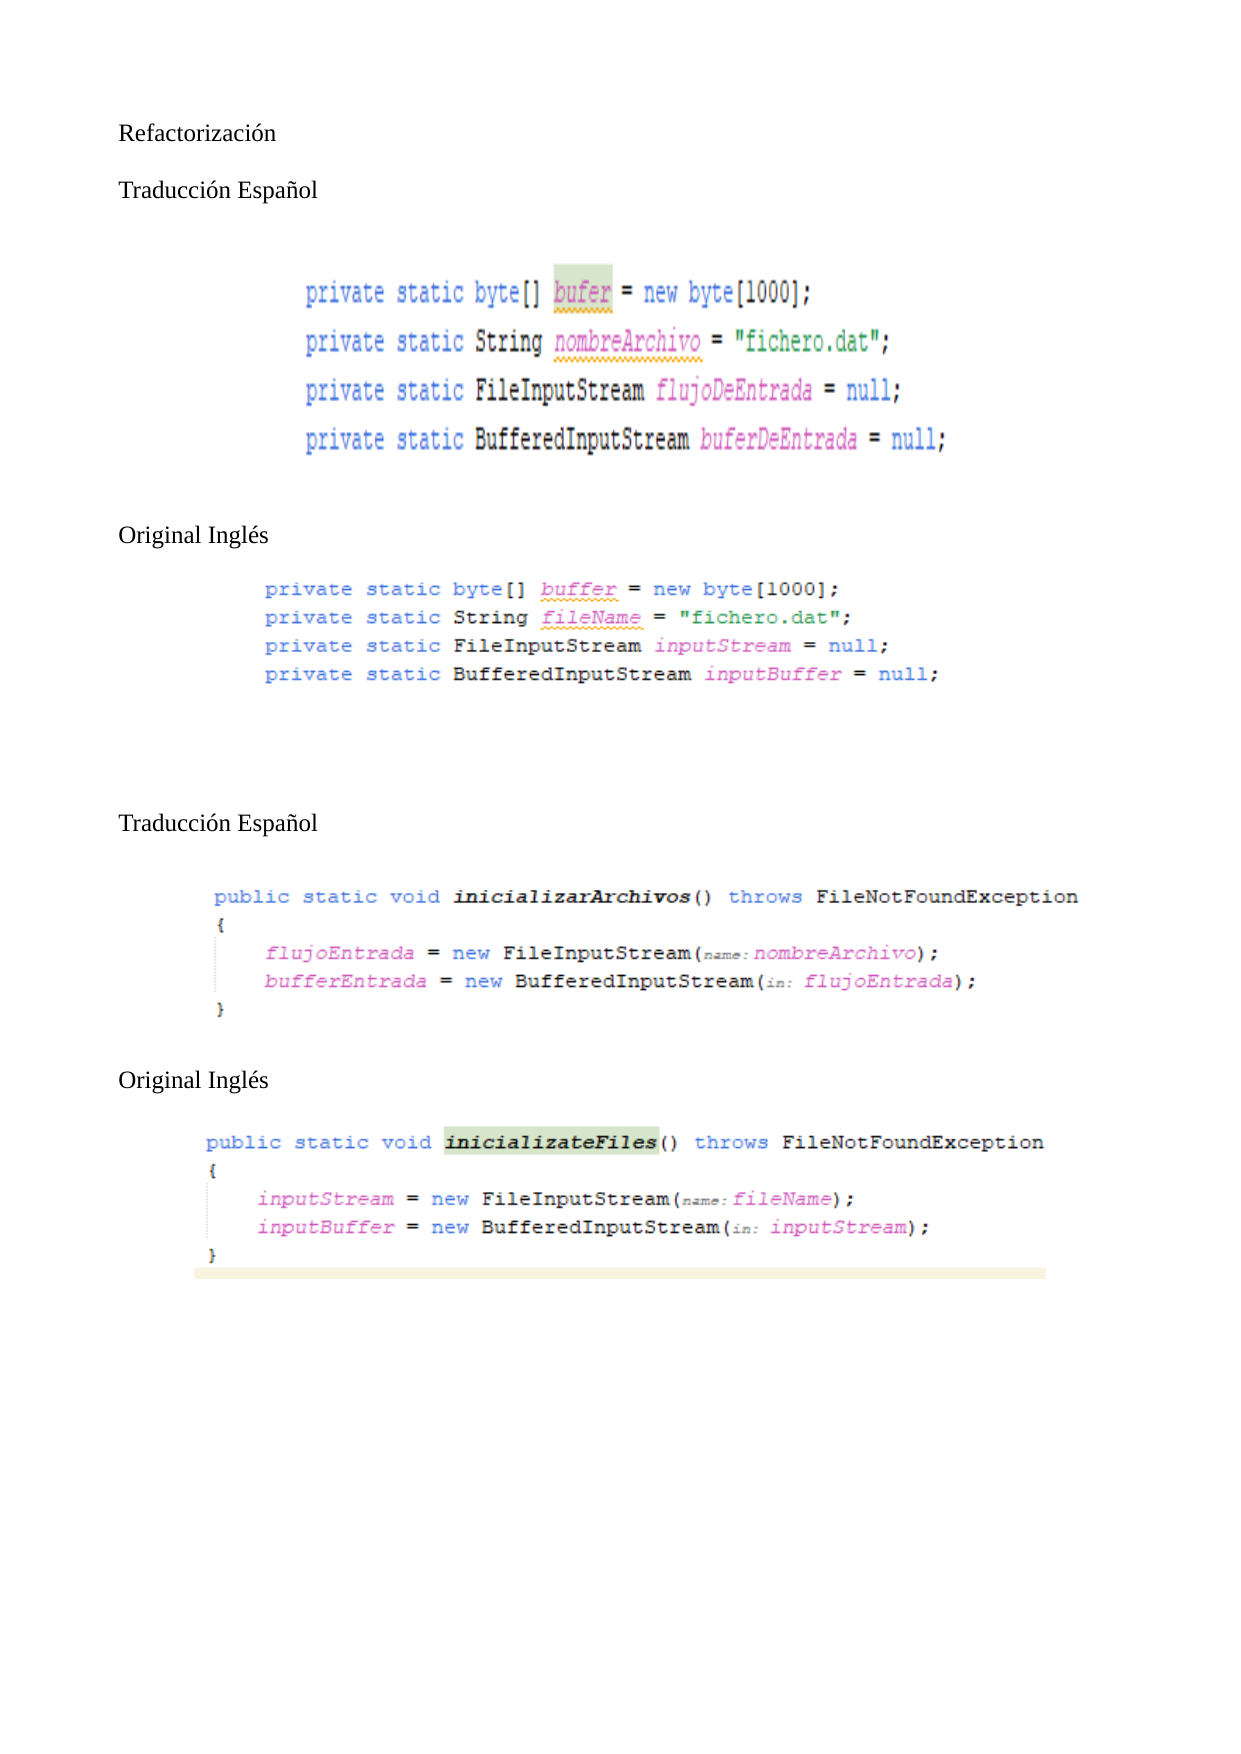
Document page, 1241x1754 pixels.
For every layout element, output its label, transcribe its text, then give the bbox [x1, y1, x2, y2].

text Refactorización [118, 118, 1122, 147]
picture [281, 216, 969, 510]
text Traducción Español [118, 176, 1122, 204]
picture [194, 1122, 1046, 1279]
text Original Inglés [118, 1065, 1122, 1093]
text Original Inglés [118, 521, 1122, 549]
picture [199, 867, 1107, 1036]
text Traducción Español [118, 808, 1122, 837]
picture [250, 567, 971, 704]
